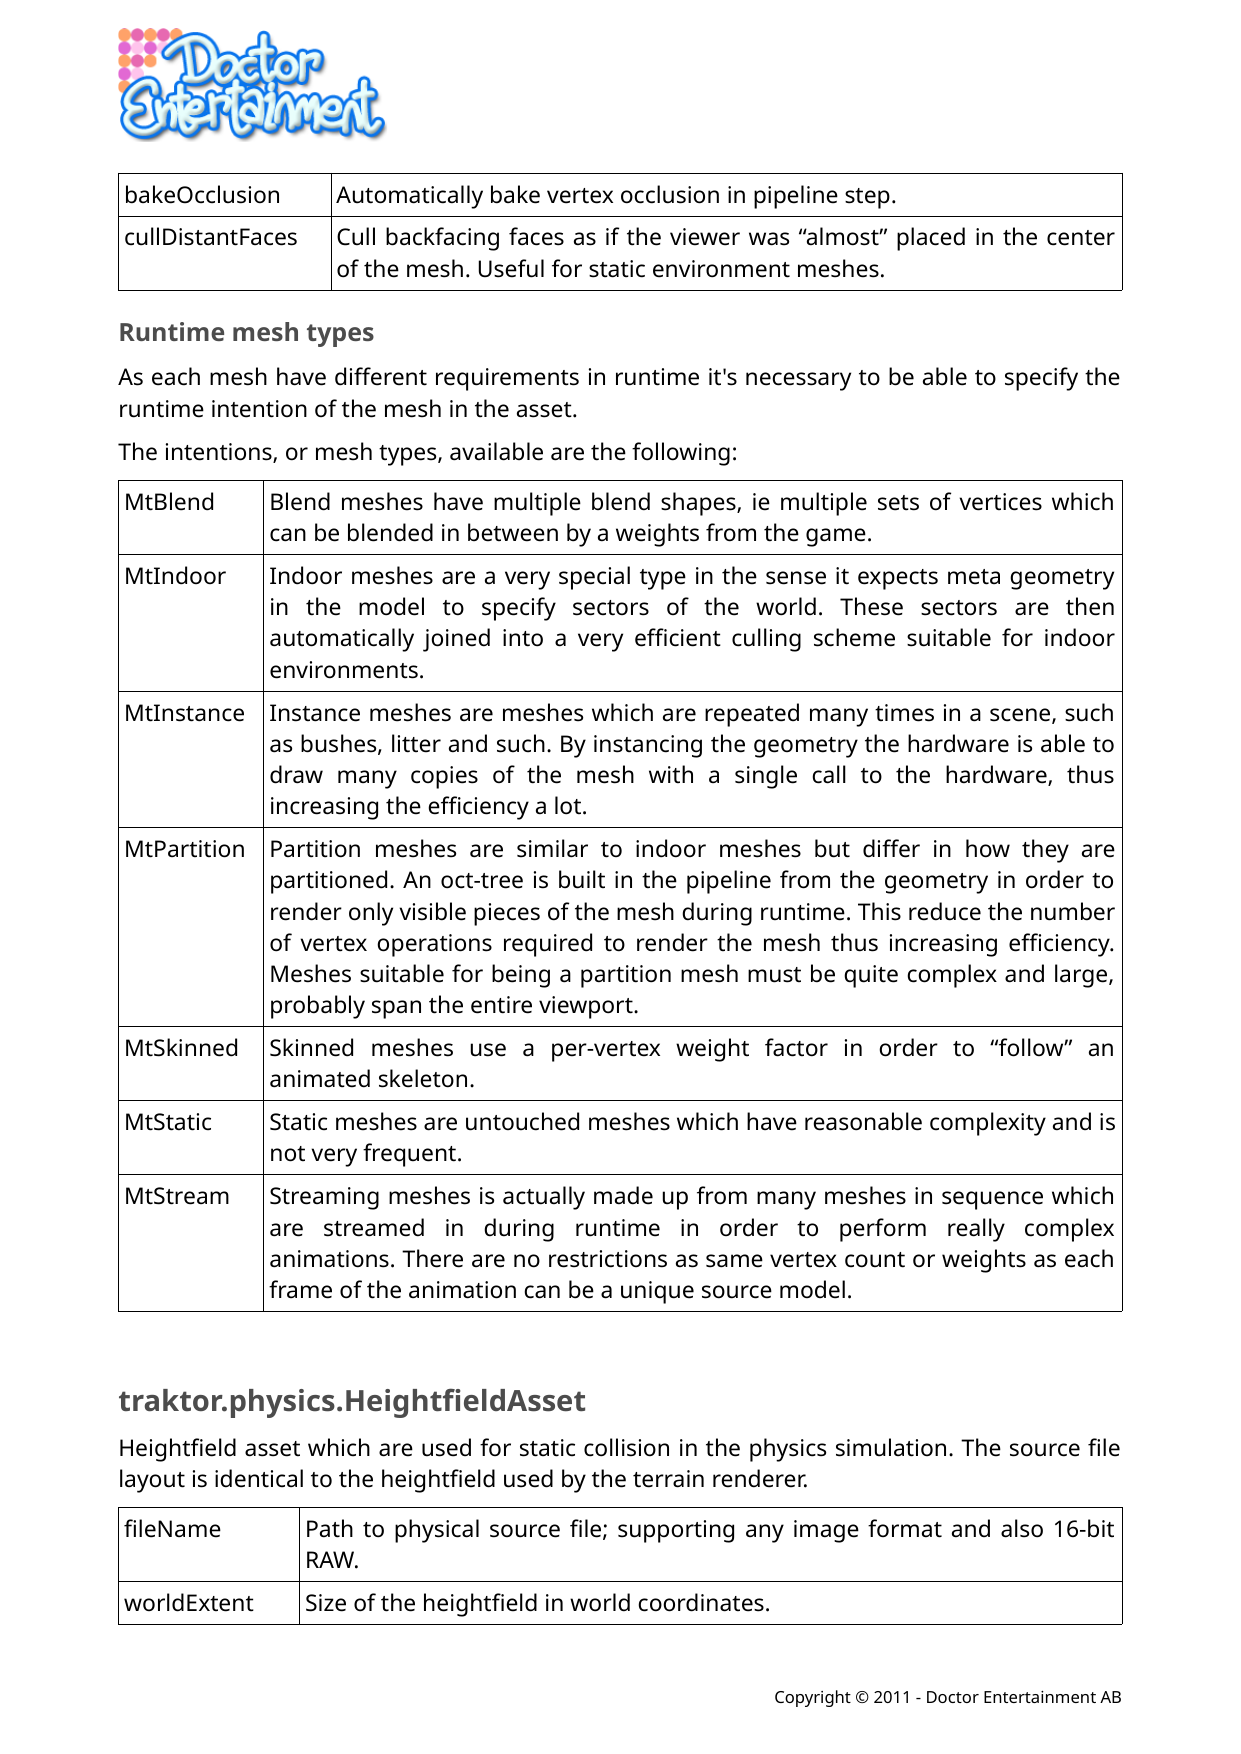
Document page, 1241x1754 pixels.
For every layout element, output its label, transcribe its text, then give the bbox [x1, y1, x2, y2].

text As each mesh have different requirements in runtime it's necessary to be able to specify the runtime intention of the mesh in the asset. [118, 361, 1122, 424]
table_cell Static meshes are untouched meshes which have reasonable complexity and is not very frequent. [264, 1101, 1122, 1174]
table_cell Cull backfacing faces as if the viewer was “almost” placed in the center of the mesh. Useful for static environment meshes. [332, 217, 1122, 289]
table_header Blend meshes have multiple blend shapes, ie multiple sets of vertices which can be blended in between by a weights from the game. [264, 481, 1122, 554]
table_cell MtStream [119, 1175, 263, 1311]
table_cell MtIndoor [119, 555, 263, 691]
table_header Path to physical source file; supporting any image format and also 16-bit RAW. [300, 1508, 1122, 1581]
table_header MtBlend [119, 481, 263, 554]
table_cell MtStatic [119, 1101, 263, 1174]
text Heightfield asset which are used for static collision in the physics simulation. The source file layout is identical to the heightfield used by the terrain renderer. [118, 1432, 1122, 1494]
table_cell cullDistantFaces [119, 217, 331, 289]
table_cell worldExtent [119, 1582, 299, 1624]
table_cell Automatically bake vertex occlusion in pipeline step. [332, 174, 1122, 216]
subtitle traktor.physics.HeightfieldAsset [118, 1380, 1122, 1419]
table_cell MtPartition [119, 828, 263, 1026]
table_cell Streaming meshes is actually made up from many meshes in sequence which are streamed in during runtime in order to perform really complex animations. There are no restrictions as same vertex count or weights as each frame of the animation can be a unique source model. [264, 1175, 1122, 1311]
table_cell Indoor meshes are a very special type in the sense it expects meta geometry in the model to specify sectors of the world. These sectors are then automatically joined into a very efficient culling scheme suitable for indoor environments. [264, 555, 1122, 691]
table_cell Partition meshes are similar to indoor meshes but differ in how they are partitioned. An oct-tree is built in the pipeline from the geometry in order to render only visible pieces of the mesh during runtime. This reduce the number of vertex operations required to render the mesh thus increasing efficiency. Meshes suitable for being a partition mesh must be quite complex and large, probably span the entire viewport. [264, 828, 1122, 1026]
table_cell bakeOcclusion [119, 174, 331, 216]
table_cell Size of the heightfield in world coordinates. [300, 1582, 1122, 1624]
table_cell Instance meshes are meshes which are repeated many times in a scene, such as bushes, litter and such. By instancing the geometry the hardware is able to draw many copies of the mesh with a single call to the hardware, thus increasing the efficiency a lot. [264, 692, 1122, 827]
subtitle Runtime mesh types [118, 315, 1122, 349]
table_header fileName [119, 1508, 299, 1581]
table_cell MtInstance [119, 692, 263, 827]
text The intentions, or mesh types, available are the following: [118, 436, 1122, 467]
table_cell MtSkinned [119, 1027, 263, 1100]
table_cell Skinned meshes use a per-vertex weight factor in order to “follow” an animated skeleton. [264, 1027, 1122, 1100]
